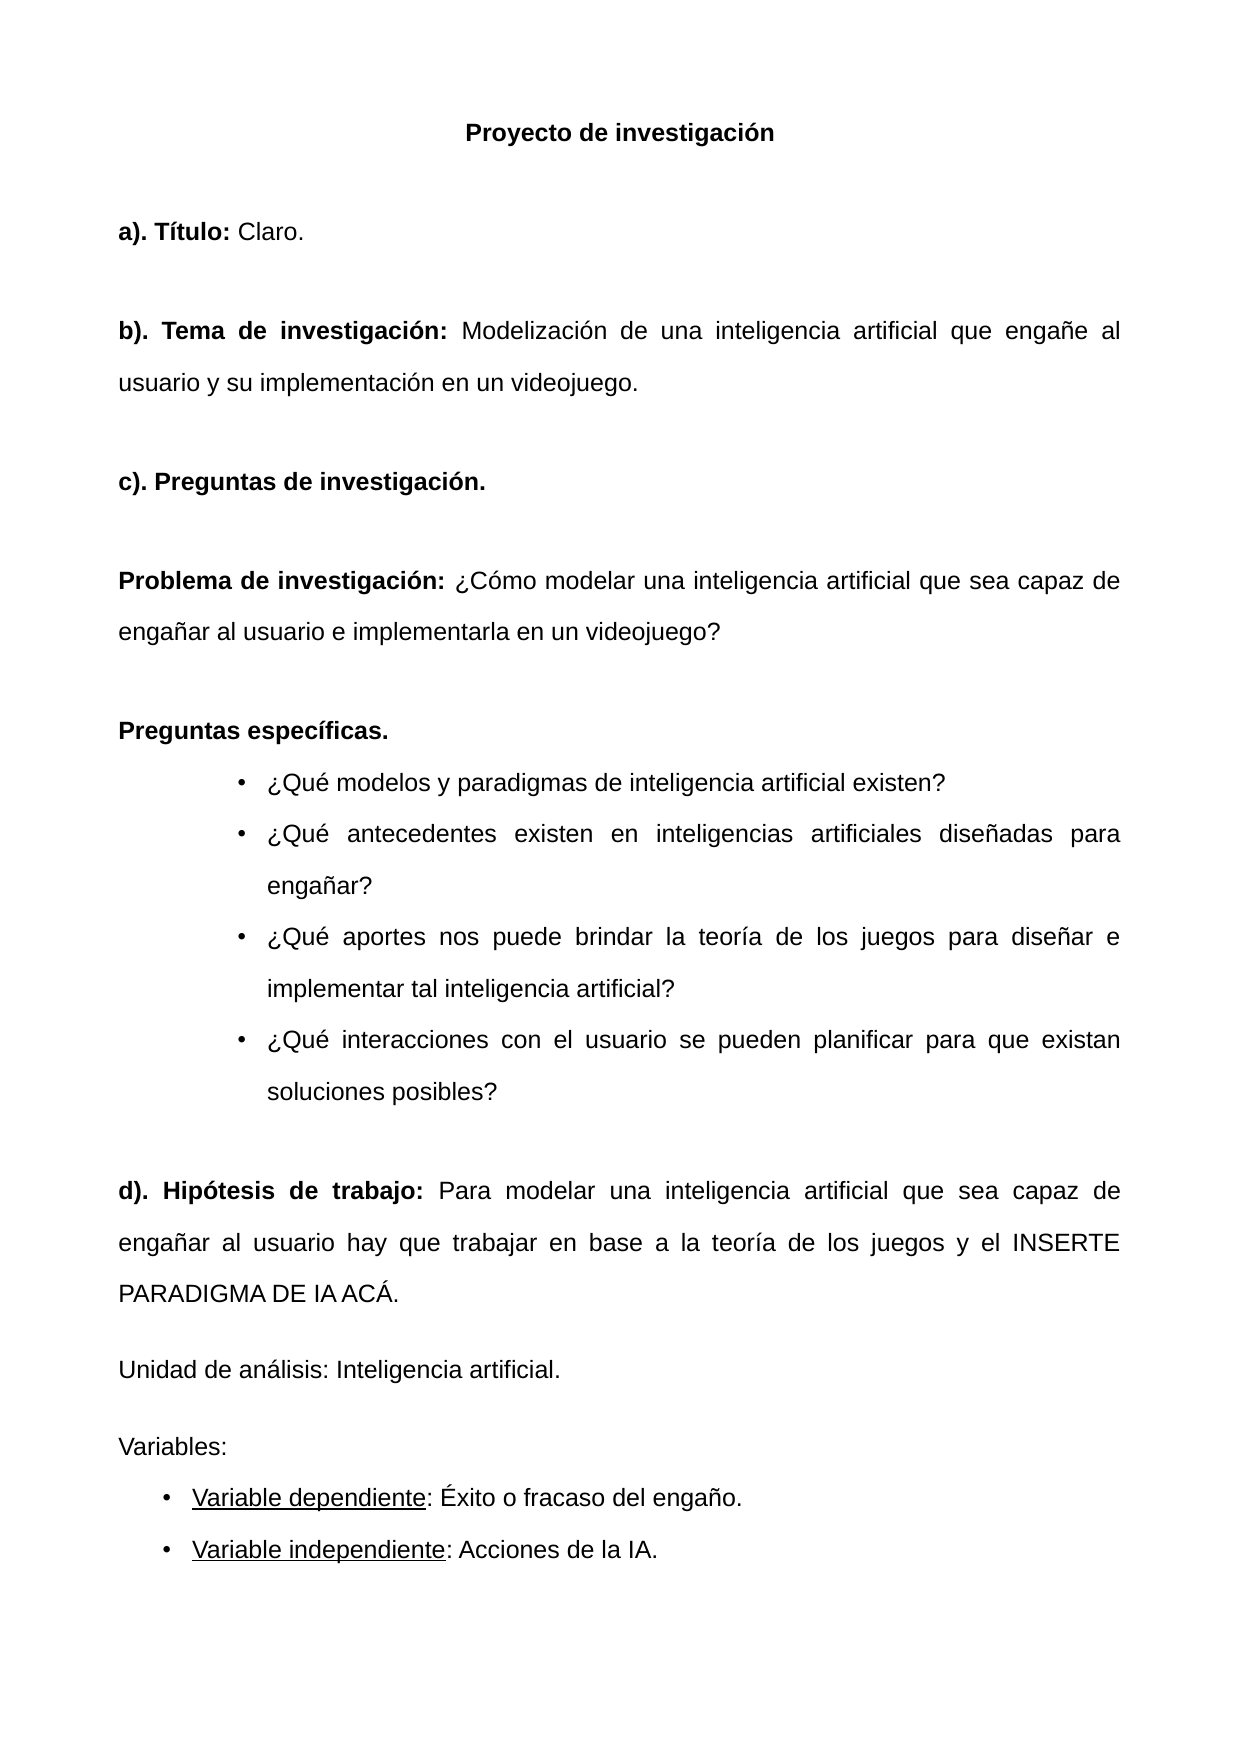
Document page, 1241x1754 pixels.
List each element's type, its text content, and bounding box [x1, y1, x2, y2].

text Unidad de análisis: Inteligencia artificial. [118, 1355, 1122, 1384]
text c). Preguntas de investigación. [118, 467, 1122, 496]
list ¿Qué antecedentes existen en inteligencias artificiales diseñadas para engañar? [237, 819, 1122, 900]
text a). Título: Claro. [118, 217, 1122, 246]
text Problema de investigación: ¿Cómo modelar una inteligencia artificial que sea capaz de engañar al usuario e implementarla en un videojuego? [118, 566, 1122, 646]
text Preguntas específicas. [118, 716, 1122, 745]
list Variable independiente: Acciones de la IA. [162, 1535, 1122, 1564]
list ¿Qué modelos y paradigmas de inteligencia artificial existen? [237, 768, 1122, 797]
text b). Tema de investigación: Modelización de una inteligencia artificial que engañe al usuario y su implementación en un videojuego. [118, 316, 1122, 396]
list ¿Qué aportes nos puede brindar la teoría de los juegos para diseñar e implementar tal inteligencia artificial? [237, 922, 1122, 1003]
list ¿Qué interacciones con el usuario se pueden planificar para que existan soluciones posibles? [237, 1025, 1122, 1106]
text Proyecto de investigación [118, 118, 1122, 147]
text Variables: [118, 1432, 1122, 1461]
list Variable dependiente: Éxito o fracaso del engaño. [162, 1483, 1122, 1512]
text d). Hipótesis de trabajo: Para modelar una inteligencia artificial que sea capaz de engañar al usuario hay que trabajar en base a la teoría de los juegos y el INSERTE PARADIGMA DE IA ACÁ. [118, 1176, 1122, 1308]
